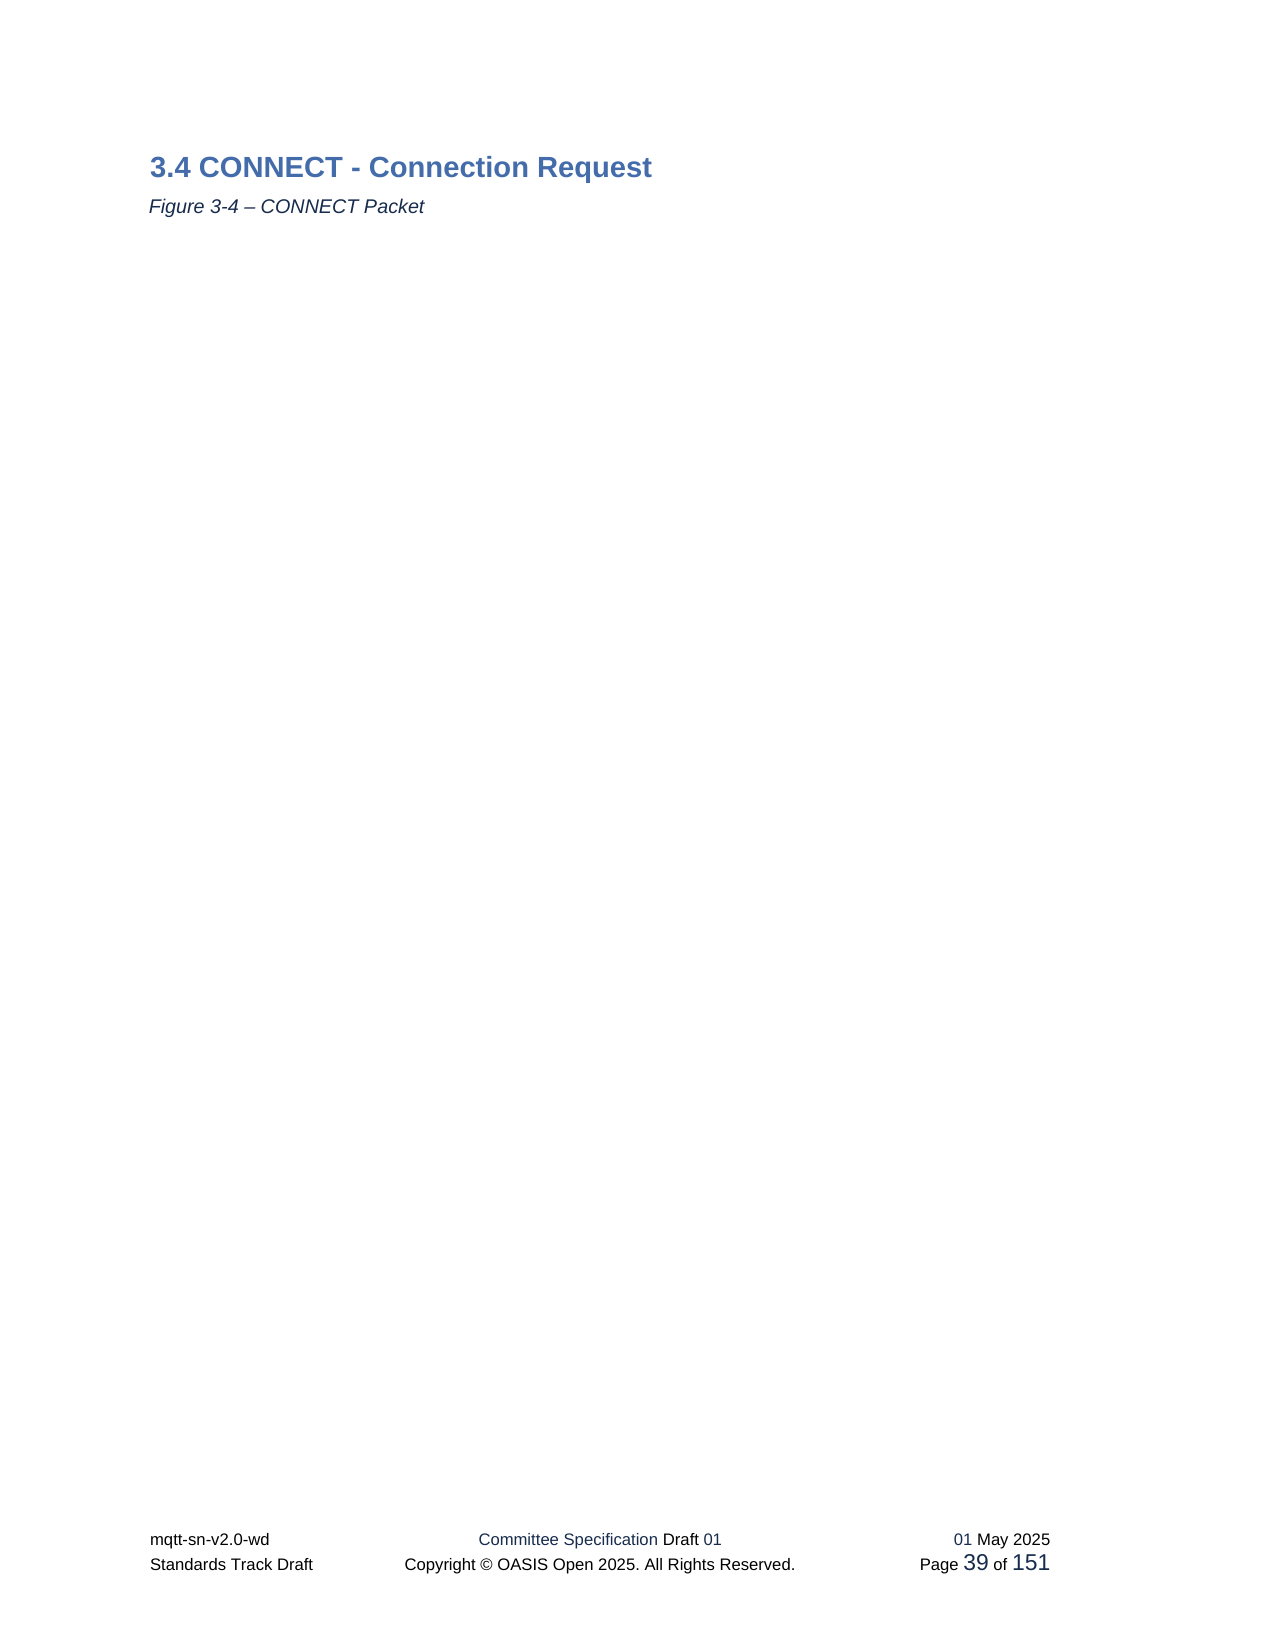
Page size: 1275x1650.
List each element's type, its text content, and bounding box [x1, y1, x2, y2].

text Figure 3-4 – CONNECT Packet [148, 194, 1124, 217]
subtitle 3.4 CONNECT - Connection Request [150, 150, 1124, 183]
